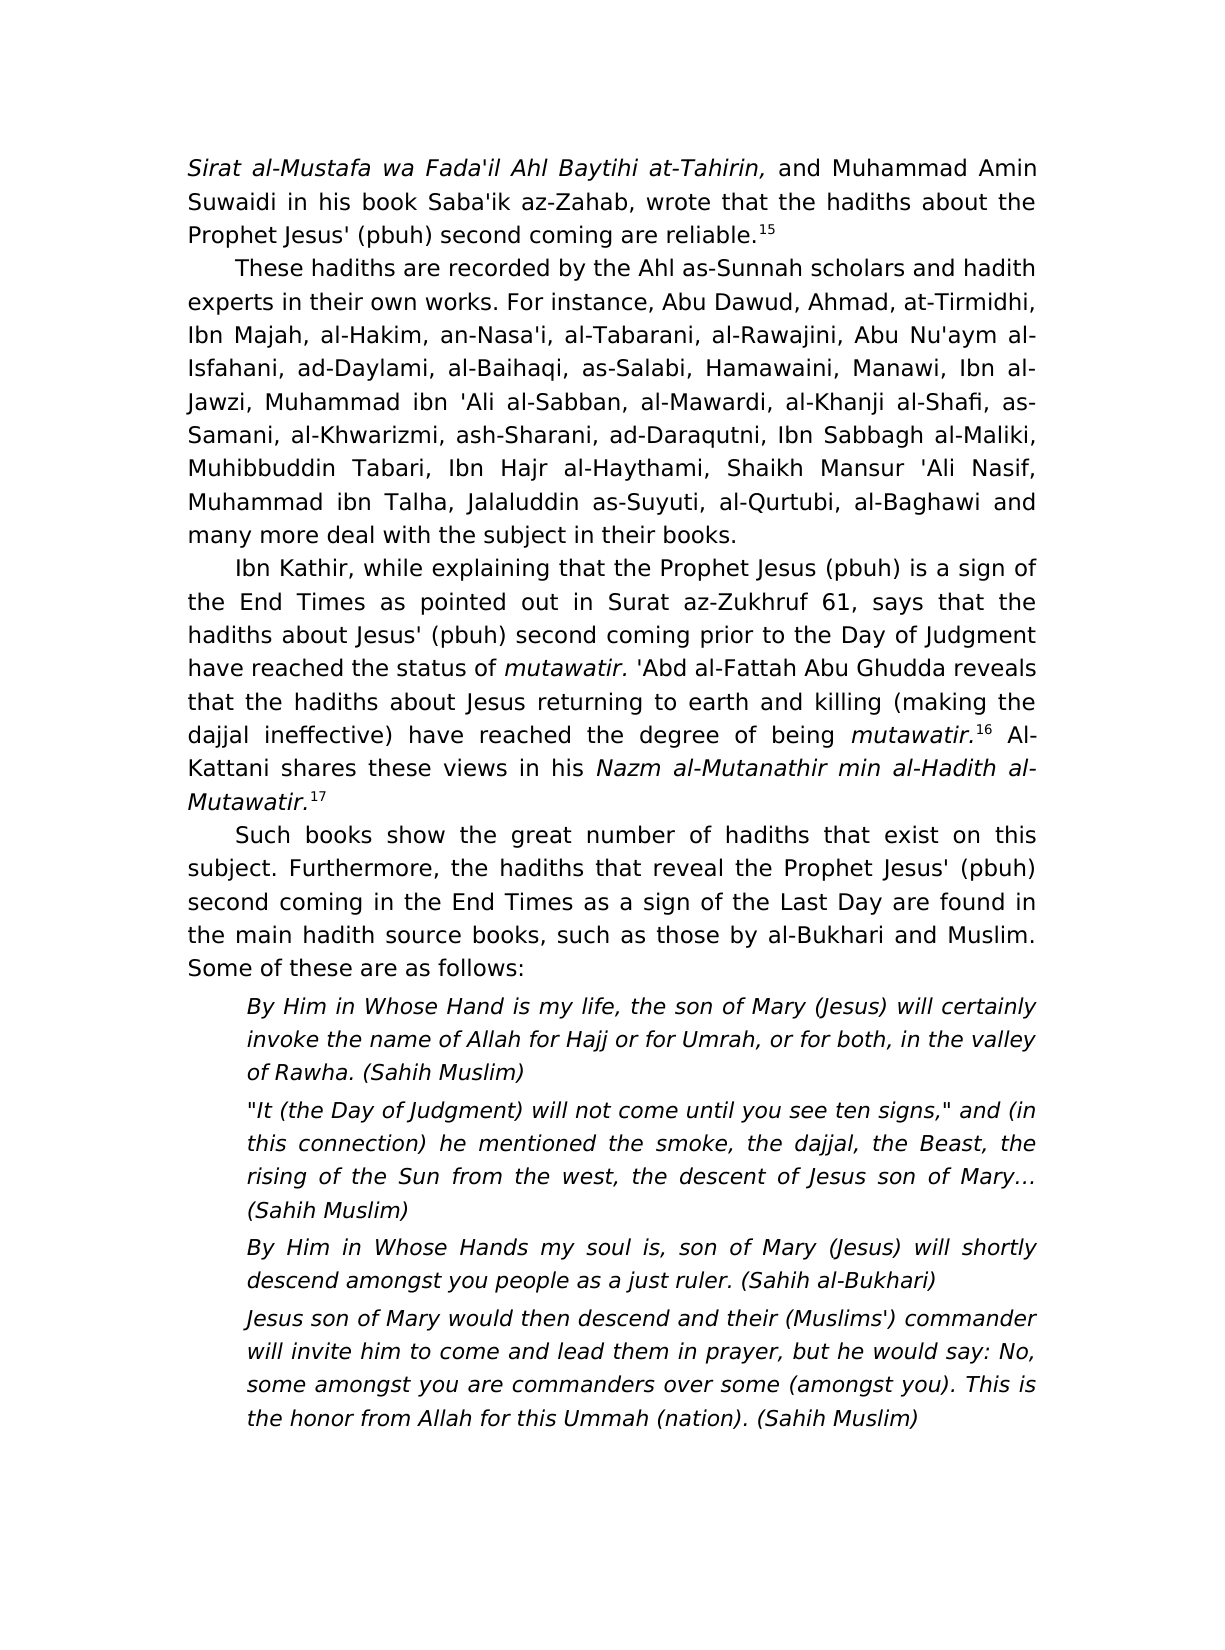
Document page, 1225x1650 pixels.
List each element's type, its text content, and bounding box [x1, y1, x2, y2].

text By Him in Whose Hands my soul is, son of Mary (Jesus) will shortly descend amongst you people as a just ruler. (Sahih al-Bukhari) [247, 1229, 1037, 1296]
text Sirat al-Mustafa wa Fada'il Ahl Baytihi at-Tahirin, and Muhammad Amin Suwaidi in his book Saba'ik az-Zahab, wrote that the hadiths about the Prophet Jesus' (pbuh) second coming are reliable.15 [187, 150, 1037, 250]
text Ibn Kathir, while explaining that the Prophet Jesus (pbuh) is a sign of the End Times as pointed out in Surat az-Zukhruf 61, says that the hadiths about Jesus' (pbuh) second coming prior to the Day of Judgment have reached the status of mutawatir. 'Abd al-Fattah Abu Ghudda reveals that the hadiths about Jesus returning to earth and killing (making the dajjal ineffective) have reached the degree of being mutawatir.16 Al-Kattani shares these views in his Nazm al-Mutanathir min al-Hadith al-Mutawatir.17 [187, 550, 1037, 817]
text Jesus son of Mary would then descend and their (Muslims') commander will invite him to come and lead them in prayer, but he would say: No, some amongst you are commanders over some (amongst you). This is the honor from Allah for this Ummah (nation). (Sahih Muslim) [247, 1299, 1037, 1433]
text Such books show the great number of hadiths that exist on this subject. Furthermore, the hadiths that reveal the Prophet Jesus' (pbuh) second coming in the End Times as a sign of the Last Day are found in the main hadith source books, such as those by al-Bukhari and Muslim. Some of these are as follows: [187, 817, 1037, 983]
text "It (the Day of Judgment) will not come until you see ten signs," and (in this connection) he mentioned the smoke, the dajjal, the Beast, the rising of the Sun from the west, the descent of Jesus son of Mary… (Sahih Muslim) [247, 1091, 1037, 1225]
text By Him in Whose Hand is my life, the son of Mary (Jesus) will certainly invoke the name of Allah for Hajj or for Umrah, or for both, in the valley of Rawha. (Sahih Muslim) [247, 987, 1037, 1087]
text These hadiths are recorded by the Ahl as-Sunnah scholars and hadith experts in their own works. For instance, Abu Dawud, Ahmad, at-Tirmidhi, Ibn Majah, al-Hakim, an-Nasa'i, al-Tabarani, al-Rawajini, Abu Nu'aym al-Isfahani, ad-Daylami, al-Baihaqi, as-Salabi, Hamawaini, Manawi, Ibn al-Jawzi, Muhammad ibn 'Ali al-Sabban, al-Mawardi, al-Khanji al-Shafi, as-Samani, al-Khwarizmi, ash-Sharani, ad-Daraqutni, Ibn Sabbagh al-Maliki, Muhibbuddin Tabari, Ibn Hajr al-Haythami, Shaikh Mansur 'Ali Nasif, Muhammad ibn Talha, Jalaluddin as-Suyuti, al-Qurtubi, al-Baghawi and many more deal with the subject in their books. [187, 250, 1037, 550]
